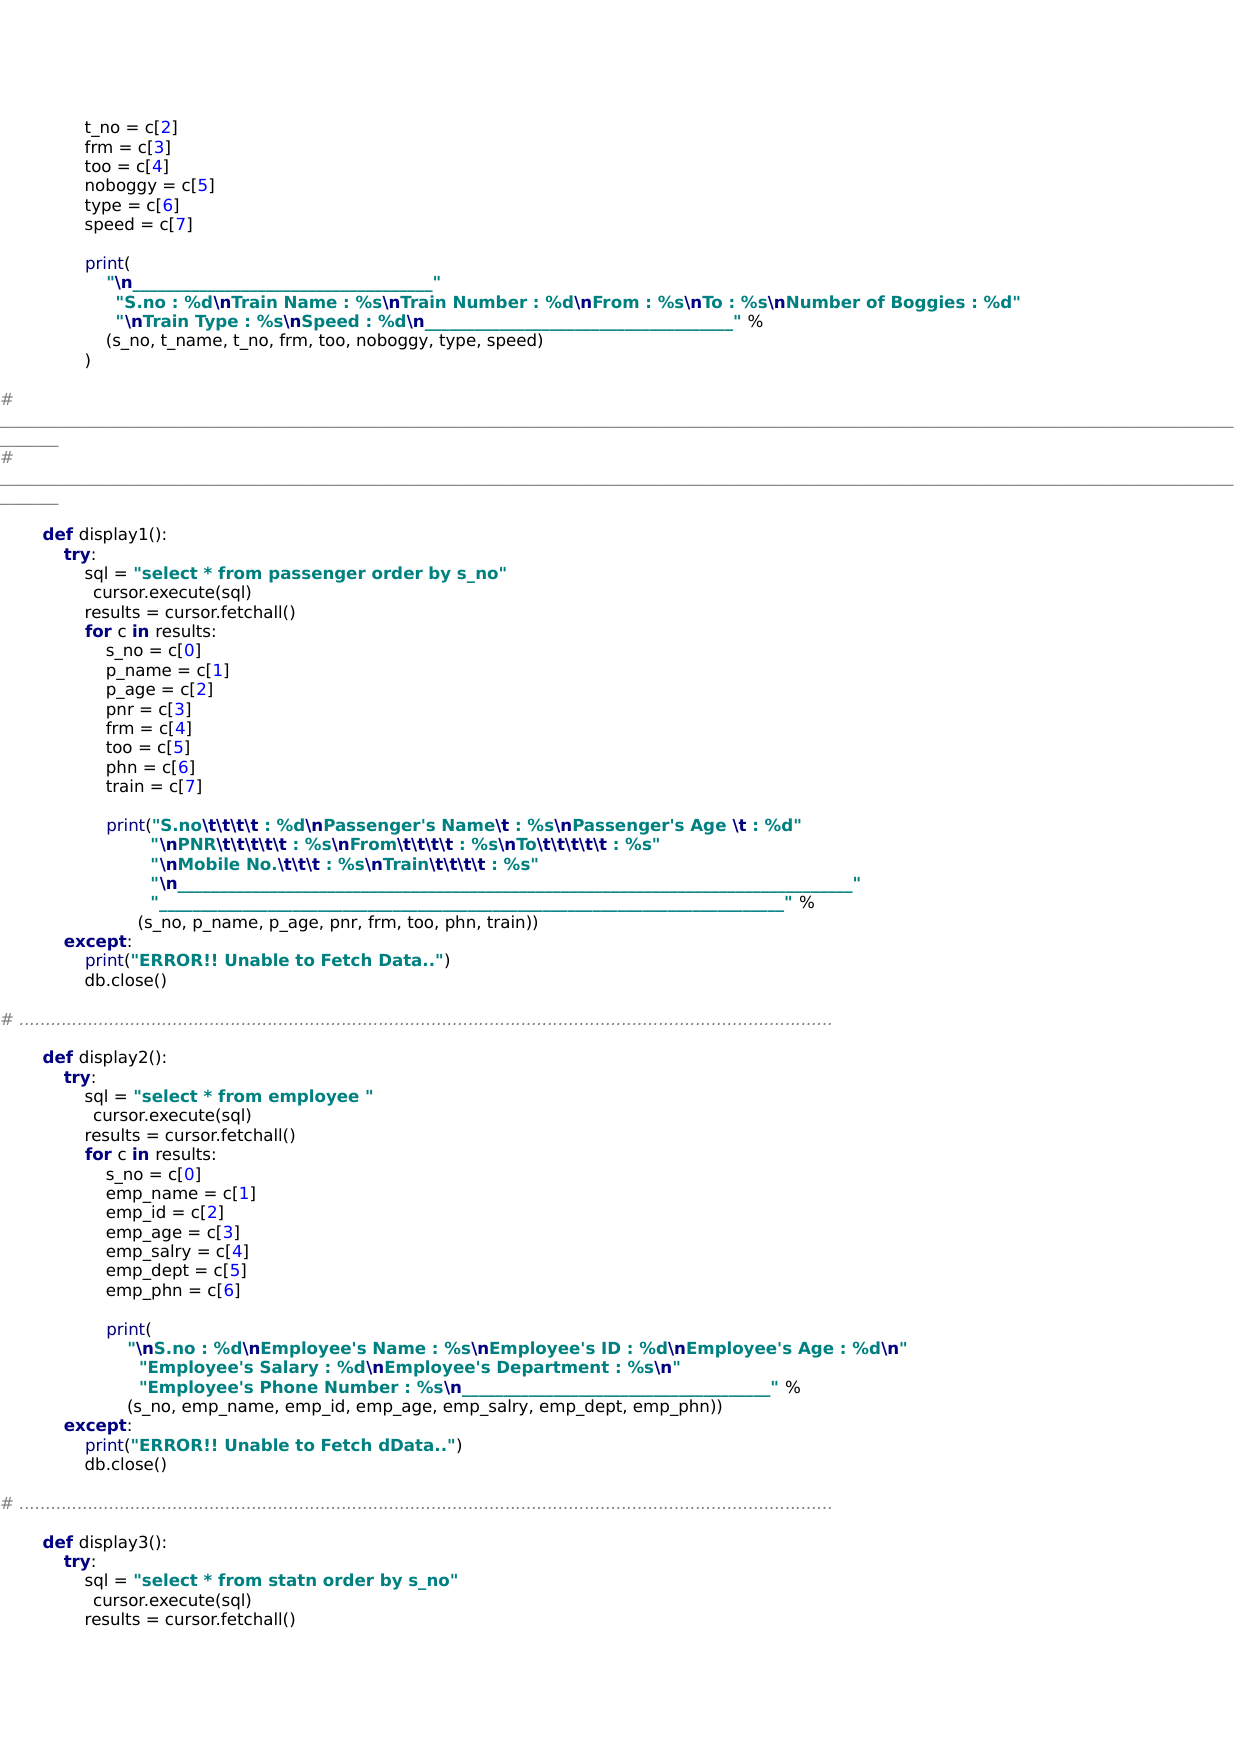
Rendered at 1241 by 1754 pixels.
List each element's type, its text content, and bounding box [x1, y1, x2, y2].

text t_no = c[2] frm = c[3] too = c[4] noboggy = c[5] type = c[6] speed = c[7] print( "\n____________________________________" "S.no : %d\nTrain Name : %s\nTrain Number : %d\nFrom : %s\nTo : %s\nNumber of Boggies : %d" "\nTrain Type : %s\nSpeed : %d\n_____________________________________" % (s_no, t_name, t_no, frm, too, noboggy, type, speed) ) # ___________________________________________________________________________________________________________________________________________________________ # ___________________________________________________________________________________________________________________________________________________________ def display1(): try: sql = "select * from passenger order by s_no" cursor.execute(sql) results = cursor.fetchall() for c in results: s_no = c[0] p_name = c[1] p_age = c[2] pnr = c[3] frm = c[4] too = c[5] phn = c[6] train = c[7] print("S.no\t\t\t\t : %d\nPassenger's Name\t : %s\nPassenger's Age \t : %d" "\nPNR\t\t\t\t\t : %s\nFrom\t\t\t\t : %s\nTo\t\t\t\t\t : %s" "\nMobile No.\t\t\t : %s\nTrain\t\t\t\t : %s" "\n_________________________________________________________________________________" "___________________________________________________________________________" % (s_no, p_name, p_age, pnr, frm, too, phn, train)) except: print("ERROR!! Unable to Fetch Data..") db.close() # .......................................................................................................................................................... def display2(): try: sql = "select * from employee " cursor.execute(sql) results = cursor.fetchall() for c in results: s_no = c[0] emp_name = c[1] emp_id = c[2] emp_age = c[3] emp_salry = c[4] emp_dept = c[5] emp_phn = c[6] print( "\nS.no : %d\nEmployee's Name : %s\nEmployee's ID : %d\nEmployee's Age : %d\n" "Employee's Salary : %d\nEmployee's Department : %s\n" "Employee's Phone Number : %s\n_____________________________________" % (s_no, emp_name, emp_id, emp_age, emp_salry, emp_dept, emp_phn)) except: print("ERROR!! Unable to Fetch dData..") db.close() # .......................................................................................................................................................... def display3(): try: sql = "select * from statn order by s_no" cursor.execute(sql) results = cursor.fetchall() [0, 118, 1240, 1629]
